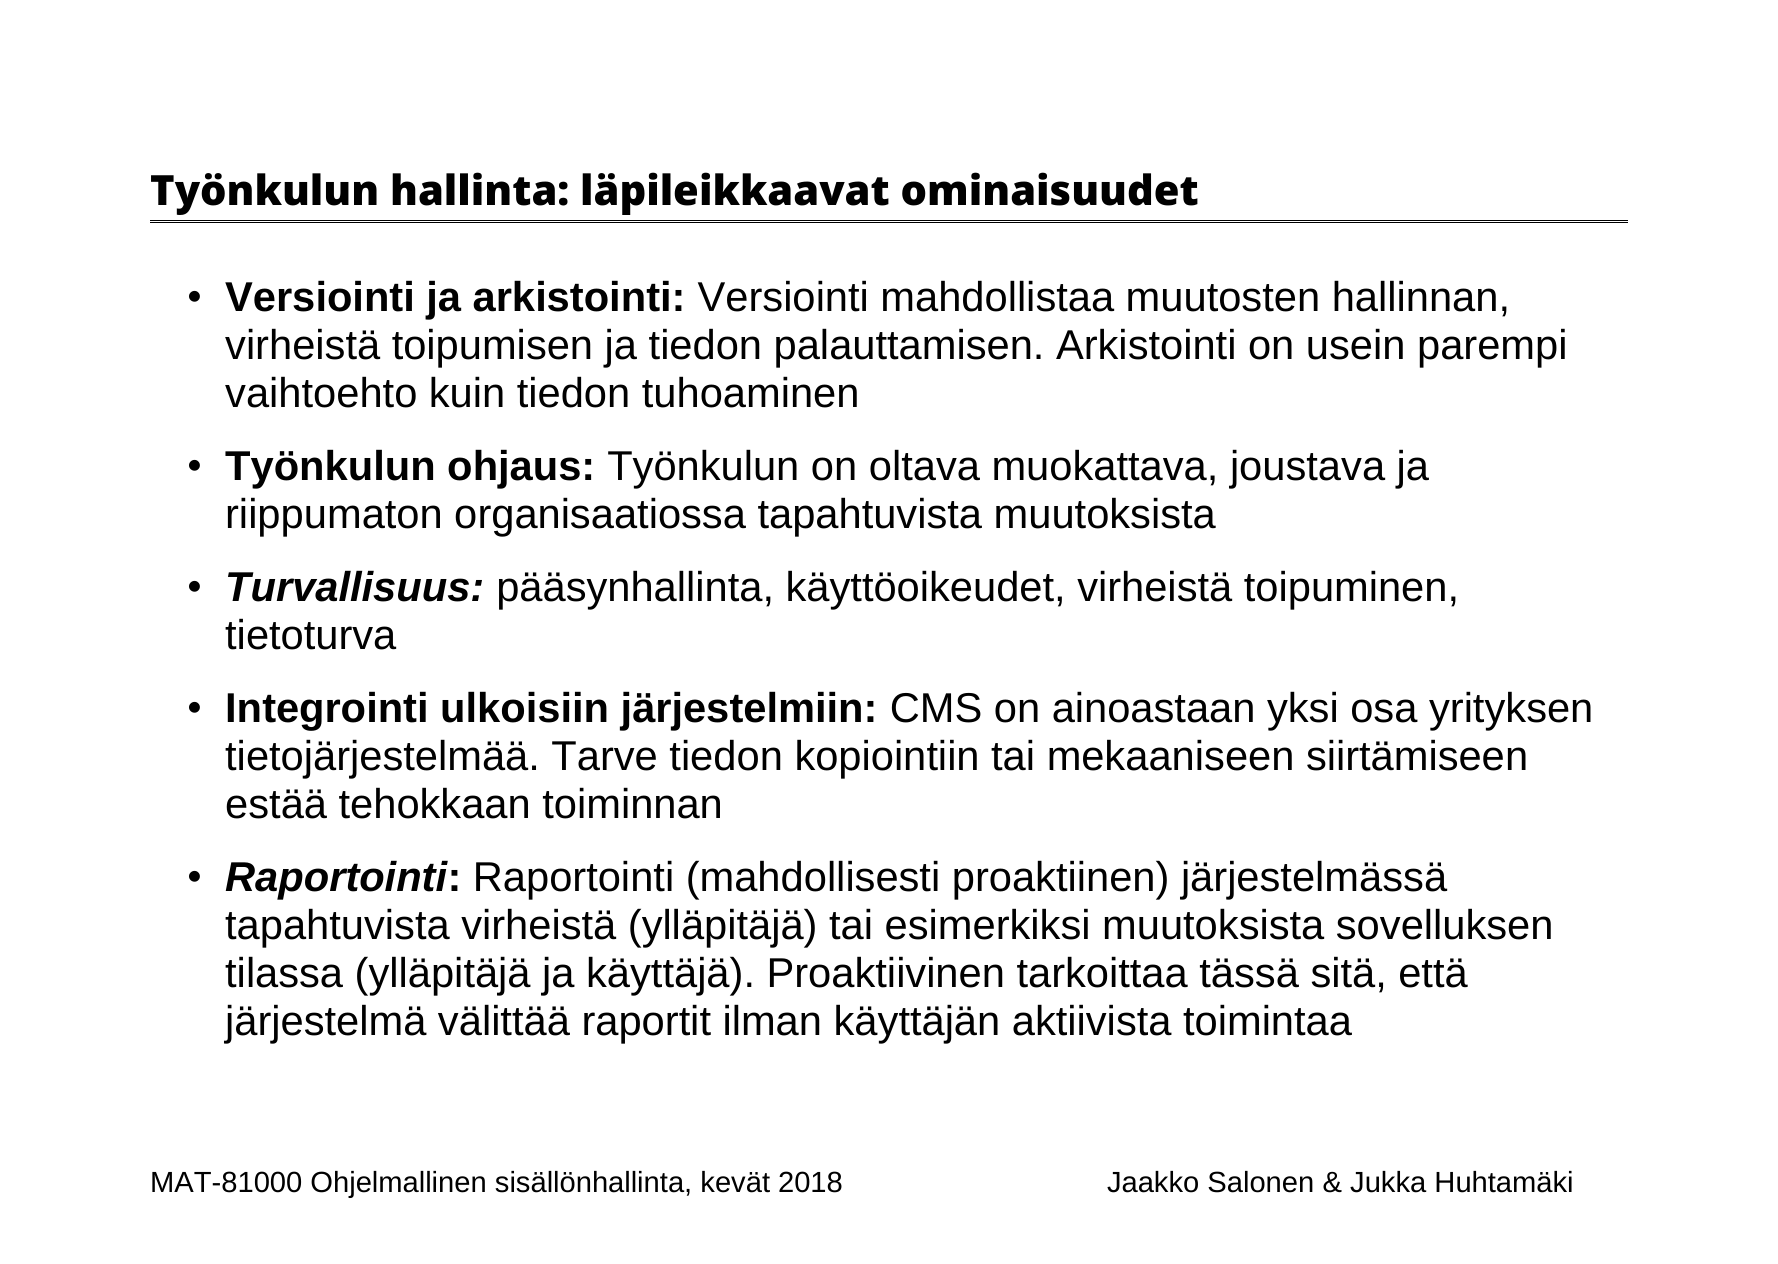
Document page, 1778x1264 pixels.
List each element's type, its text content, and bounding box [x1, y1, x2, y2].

list Työnkulun ohjaus: Työnkulun on oltava muokattava, joustava ja riippumaton organisaatiossa tapahtuvista muutoksista [187, 441, 1628, 537]
subtitle Työnkulun hallinta: läpileikkaavat ominaisuudet [150, 161, 1628, 220]
list Turvallisuus: pääsynhallinta, käyttöoikeudet, virheistä toipuminen, tietoturva [187, 562, 1628, 658]
list Versiointi ja arkistointi: Versiointi mahdollistaa muutosten hallinnan, virheistä toipumisen ja tiedon palauttamisen. Arkistointi on usein parempi vaihtoehto kuin tiedon tuhoaminen [187, 272, 1628, 416]
list Raportointi: Raportointi (mahdollisesti proaktiinen) järjestelmässä tapahtuvista virheistä (ylläpitäjä) tai esimerkiksi muutoksista sovelluksen tilassa (ylläpitäjä ja käyttäjä). Proaktiivinen tarkoittaa tässä sitä, että järjestelmä välittää raportit ilman käyttäjän aktiivista toimintaa [187, 852, 1628, 1044]
list Integrointi ulkoisiin järjestelmiin: CMS on ainoastaan yksi osa yrityksen tietojärjestelmää. Tarve tiedon kopiointiin tai mekaaniseen siirtämiseen estää tehokkaan toiminnan [187, 683, 1628, 827]
